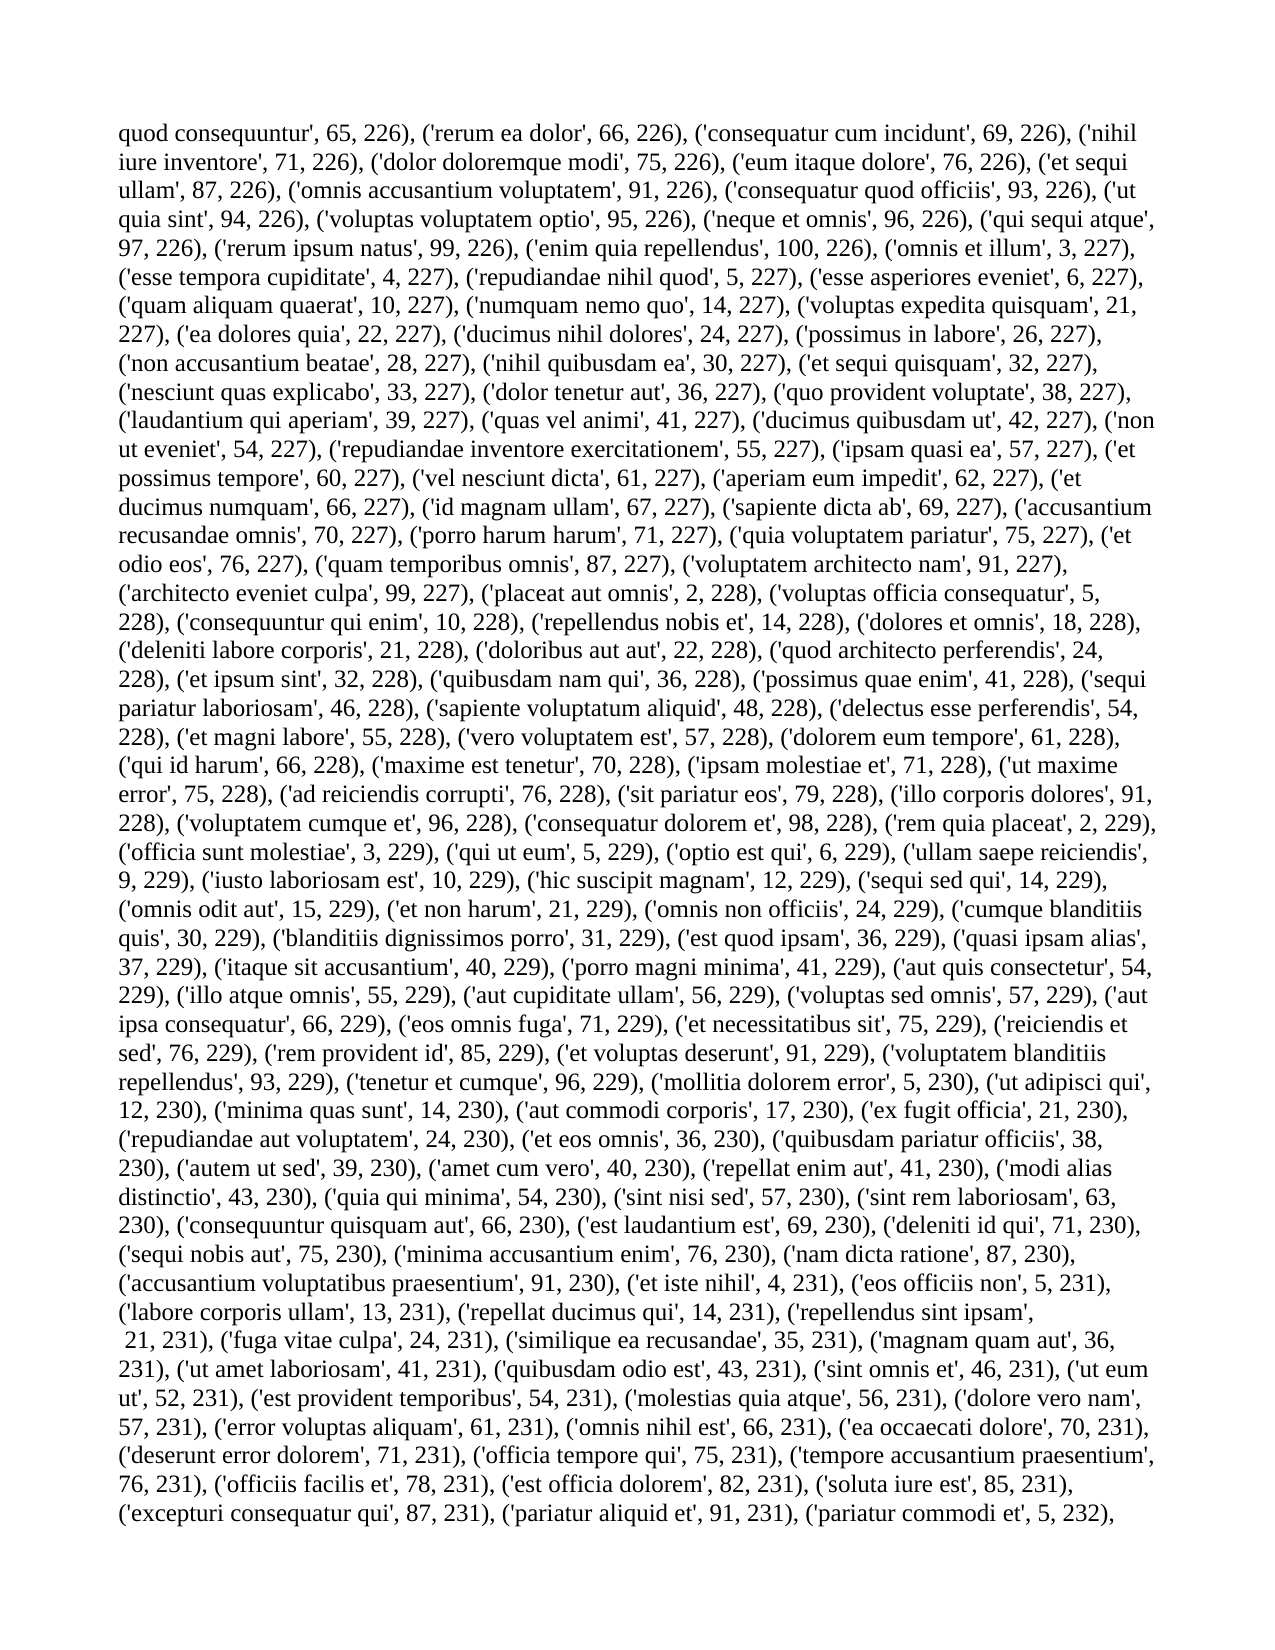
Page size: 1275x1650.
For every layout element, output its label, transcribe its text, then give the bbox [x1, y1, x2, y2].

text quod consequuntur', 65, 226), ('rerum ea dolor', 66, 226), ('consequatur cum incidunt', 69, 226), ('nihil iure inventore', 71, 226), ('dolor doloremque modi', 75, 226), ('eum itaque dolore', 76, 226), ('et sequi ullam', 87, 226), ('omnis accusantium voluptatem', 91, 226), ('consequatur quod officiis', 93, 226), ('ut quia sint', 94, 226), ('voluptas voluptatem optio', 95, 226), ('neque et omnis', 96, 226), ('qui sequi atque', 97, 226), ('rerum ipsum natus', 99, 226), ('enim quia repellendus', 100, 226), ('omnis et illum', 3, 227), ('esse tempora cupiditate', 4, 227), ('repudiandae nihil quod', 5, 227), ('esse asperiores eveniet', 6, 227), ('quam aliquam quaerat', 10, 227), ('numquam nemo quo', 14, 227), ('voluptas expedita quisquam', 21, 227), ('ea dolores quia', 22, 227), ('ducimus nihil dolores', 24, 227), ('possimus in labore', 26, 227), ('non accusantium beatae', 28, 227), ('nihil quibusdam ea', 30, 227), ('et sequi quisquam', 32, 227), ('nesciunt quas explicabo', 33, 227), ('dolor tenetur aut', 36, 227), ('quo provident voluptate', 38, 227), ('laudantium qui aperiam', 39, 227), ('quas vel animi', 41, 227), ('ducimus quibusdam ut', 42, 227), ('non ut eveniet', 54, 227), ('repudiandae inventore exercitationem', 55, 227), ('ipsam quasi ea', 57, 227), ('et possimus tempore', 60, 227), ('vel nesciunt dicta', 61, 227), ('aperiam eum impedit', 62, 227), ('et ducimus numquam', 66, 227), ('id magnam ullam', 67, 227), ('sapiente dicta ab', 69, 227), ('accusantium recusandae omnis', 70, 227), ('porro harum harum', 71, 227), ('quia voluptatem pariatur', 75, 227), ('et odio eos', 76, 227), ('quam temporibus omnis', 87, 227), ('voluptatem architecto nam', 91, 227), ('architecto eveniet culpa', 99, 227), ('placeat aut omnis', 2, 228), ('voluptas officia consequatur', 5, 228), ('consequuntur qui enim', 10, 228), ('repellendus nobis et', 14, 228), ('dolores et omnis', 18, 228), ('deleniti labore corporis', 21, 228), ('doloribus aut aut', 22, 228), ('quod architecto perferendis', 24, 228), ('et ipsum sint', 32, 228), ('quibusdam nam qui', 36, 228), ('possimus quae enim', 41, 228), ('sequi pariatur laboriosam', 46, 228), ('sapiente voluptatum aliquid', 48, 228), ('delectus esse perferendis', 54, 228), ('et magni labore', 55, 228), ('vero voluptatem est', 57, 228), ('dolorem eum tempore', 61, 228), ('qui id harum', 66, 228), ('maxime est tenetur', 70, 228), ('ipsam molestiae et', 71, 228), ('ut maxime error', 75, 228), ('ad reiciendis corrupti', 76, 228), ('sit pariatur eos', 79, 228), ('illo corporis dolores', 91, 228), ('voluptatem cumque et', 96, 228), ('consequatur dolorem et', 98, 228), ('rem quia placeat', 2, 229), ('officia sunt molestiae', 3, 229), ('qui ut eum', 5, 229), ('optio est qui', 6, 229), ('ullam saepe reiciendis', 9, 229), ('iusto laboriosam est', 10, 229), ('hic suscipit magnam', 12, 229), ('sequi sed qui', 14, 229), ('omnis odit aut', 15, 229), ('et non harum', 21, 229), ('omnis non officiis', 24, 229), ('cumque blanditiis quis', 30, 229), ('blanditiis dignissimos porro', 31, 229), ('est quod ipsam', 36, 229), ('quasi ipsam alias', 37, 229), ('itaque sit accusantium', 40, 229), ('porro magni minima', 41, 229), ('aut quis consectetur', 54, 229), ('illo atque omnis', 55, 229), ('aut cupiditate ullam', 56, 229), ('voluptas sed omnis', 57, 229), ('aut ipsa consequatur', 66, 229), ('eos omnis fuga', 71, 229), ('et necessitatibus sit', 75, 229), ('reiciendis et sed', 76, 229), ('rem provident id', 85, 229), ('et voluptas deserunt', 91, 229), ('voluptatem blanditiis repellendus', 93, 229), ('tenetur et cumque', 96, 229), ('mollitia dolorem error', 5, 230), ('ut adipisci qui', 12, 230), ('minima quas sunt', 14, 230), ('aut commodi corporis', 17, 230), ('ex fugit officia', 21, 230), ('repudiandae aut voluptatem', 24, 230), ('et eos omnis', 36, 230), ('quibusdam pariatur officiis', 38, 230), ('autem ut sed', 39, 230), ('amet cum vero', 40, 230), ('repellat enim aut', 41, 230), ('modi alias distinctio', 43, 230), ('quia qui minima', 54, 230), ('sint nisi sed', 57, 230), ('sint rem laboriosam', 63, 230), ('consequuntur quisquam aut', 66, 230), ('est laudantium est', 69, 230), ('deleniti id qui', 71, 230), ('sequi nobis aut', 75, 230), ('minima accusantium enim', 76, 230), ('nam dicta ratione', 87, 230), ('accusantium voluptatibus praesentium', 91, 230), ('et iste nihil', 4, 231), ('eos officiis non', 5, 231), ('labore corporis ullam', 13, 231), ('repellat ducimus qui', 14, 231), ('repellendus sint ipsam', [118, 118, 1157, 1326]
text 21, 231), ('fuga vitae culpa', 24, 231), ('similique ea recusandae', 35, 231), ('magnam quam aut', 36, 231), ('ut amet laboriosam', 41, 231), ('quibusdam odio est', 43, 231), ('sint omnis et', 46, 231), ('ut eum ut', 52, 231), ('est provident temporibus', 54, 231), ('molestias quia atque', 56, 231), ('dolore vero nam', 57, 231), ('error voluptas aliquam', 61, 231), ('omnis nihil est', 66, 231), ('ea occaecati dolore', 70, 231), ('deserunt error dolorem', 71, 231), ('officia tempore qui', 75, 231), ('tempore accusantium praesentium', 76, 231), ('officiis facilis et', 78, 231), ('est officia dolorem', 82, 231), ('soluta iure est', 85, 231), ('excepturi consequatur qui', 87, 231), ('pariatur aliquid et', 91, 231), ('pariatur commodi et', 5, 232), [118, 1326, 1157, 1527]
